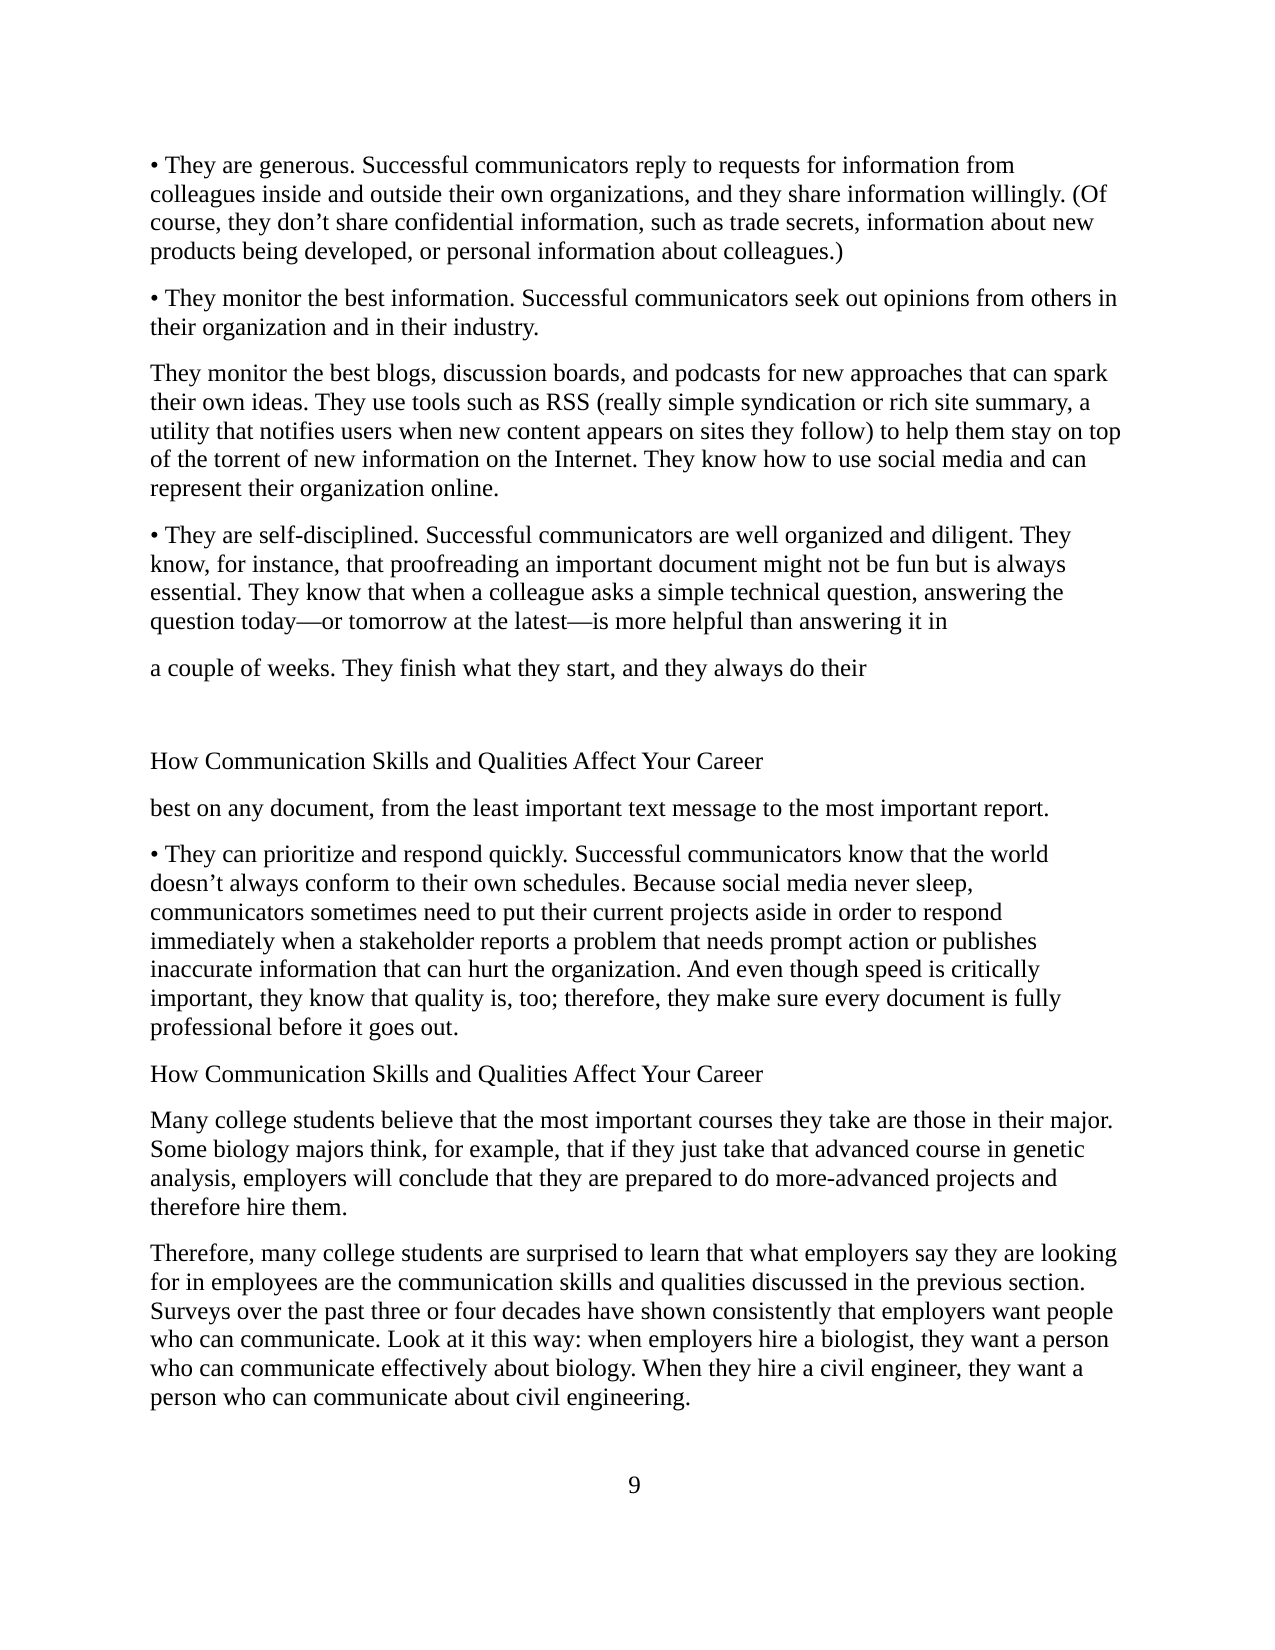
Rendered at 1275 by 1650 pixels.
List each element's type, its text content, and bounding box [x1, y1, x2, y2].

text They monitor the best blogs, discussion boards, and podcasts for new approaches that can spark their own ideas. They use tools such as RSS (really simple syndication or rich site summary, a utility that notifies users when new content appears on sites they follow) to help them stay on top of the torrent of new information on the Internet. They know how to use social media and can represent their organization online. [150, 358, 1125, 502]
text • They can prioritize and respond quickly. Successful communicators know that the world doesn’t always conform to their own schedules. Because social media never sleep, communicators sometimes need to put their current projects aside in order to respond immediately when a stakeholder reports a problem that needs prompt action or publishes inaccurate information that can hurt the organization. And even though speed is critically important, they know that quality is, too; therefore, they make sure every document is fully professional before it goes out. [150, 839, 1125, 1041]
text • They are generous. Successful communicators reply to requests for information from colleagues inside and outside their own organizations, and they share information willingly. (Of course, they don’t share confidential information, such as trade secrets, information about new products being developed, or personal information about colleagues.) [150, 150, 1125, 265]
text How Communication Skills and Qualities Affect Your Career [150, 746, 1125, 775]
text Many college students believe that the most important courses they take are those in their major. Some biology majors think, for example, that if they just take that advanced course in genetic analysis, employers will con­clude that they are prepared to do more-advanced projects and therefore hire them. [150, 1105, 1125, 1220]
text a couple of weeks. They finish what they start, and they always do their [150, 653, 1125, 682]
text • They are self-disciplined. Successful communicators are well organized and diligent. They know, for instance, that proofreading an important document might not be fun but is always essential. They know that when a colleague asks a simple technical question, answering the question today—or tomorrow at the latest—is more helpful than answering it in [150, 520, 1125, 635]
text Therefore, many college students are surprised to learn that what employ­ers say they are looking for in employees are the communication skills and qualities discussed in the previous section. Surveys over the past three or four decades have shown consistently that employers want people who can communicate. Look at it this way: when employers hire a biologist, they want a person who can communicate effectively about biology. When they hire a civil engineer, they want a person who can communicate about civil engi­neering. [150, 1238, 1125, 1411]
text • They monitor the best information. Successful communicators seek out opinions from others in their organization and in their industry. [150, 283, 1125, 340]
text best on any document, from the least important text message to the most important report. [150, 793, 1125, 822]
text How Communication Skills and Qualities Affect Your Career [150, 1059, 1125, 1087]
